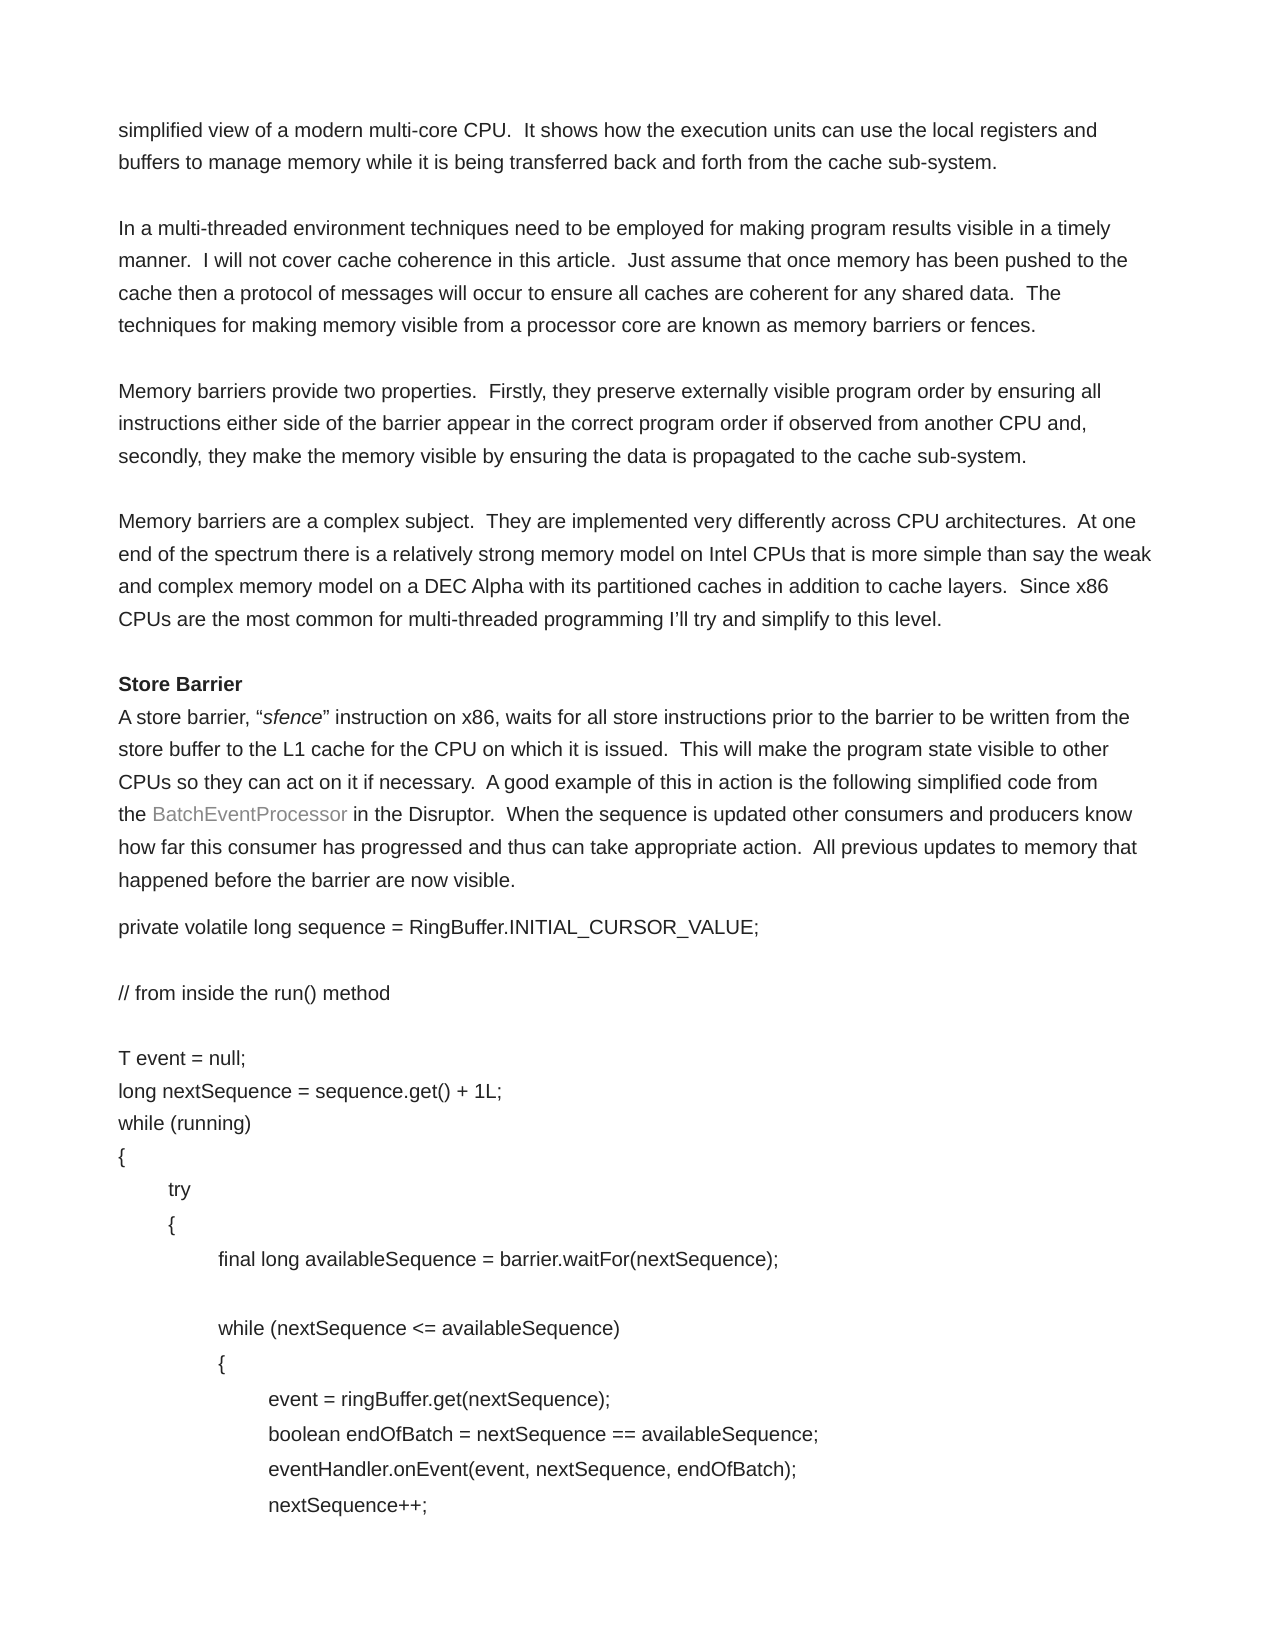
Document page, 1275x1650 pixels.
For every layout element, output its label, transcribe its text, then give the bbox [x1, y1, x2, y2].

text { [118, 1144, 1157, 1168]
text { [118, 1352, 1157, 1377]
text nextSequence++; [118, 1493, 1157, 1518]
text eventHandler.onEvent(event, nextSequence, endOfBatch); [118, 1458, 1157, 1483]
text T event = null; [118, 1046, 1157, 1070]
text long nextSequence = sequence.get() + 1L; [118, 1079, 1157, 1102]
text while (nextSequence <= availableSequence) [118, 1316, 1157, 1341]
text boolean endOfBatch = nextSequence == availableSequence; [118, 1422, 1157, 1448]
text simplified view of a modern multi-core CPU. It shows how the execution units can use the local registers and buffers to manage memory while it is being transferred back and forth from the cache sub-system. In a multi-threaded environment techniques need to be employed for making program results visible in a timely manner. I will not cover cache coherence in this article. Just assume that once memory has been pushed to the cache then a protocol of messages will occur to ensure all caches are coherent for any shared data. The techniques for making memory visible from a processor core are known as memory barriers or fences. Memory barriers provide two properties. Firstly, they preserve externally visible program order by ensuring all instructions either side of the barrier appear in the correct program order if observed from another CPU and, secondly, they make the memory visible by ensuring the data is propagated to the cache sub-system. Memory barriers are a complex subject. They are implemented very differently across CPU architectures. At one end of the spectrum there is a relatively strong memory model on Intel CPUs that is more simple than say the weak and complex memory model on a DEC Alpha with its partitioned caches in addition to cache layers. Since x86 CPUs are the most common for multi-threaded programming I’ll try and simplify to this level. Store Barrier A store barrier, “sfence” instruction on x86, waits for all store instructions prior to the barrier to be written from the store buffer to the L1 cache for the CPU on which it is issued. This will make the program state visible to other CPUs so they can act on it if necessary. A good example of this in action is the following simplified code from the BatchEventProcessor in the Disruptor. When the sequence is updated other consumers and producers know how far this consumer has progressed and thus can take appropriate action. All previous updates to memory that happened before the barrier are now visible. [118, 118, 1157, 891]
text private volatile long sequence = RingBuffer.INITIAL_CURSOR_VALUE; [118, 915, 1157, 938]
text event = ringBuffer.get(nextSequence); [118, 1387, 1157, 1412]
text final long availableSequence = barrier.waitFor(nextSequence); [118, 1248, 1157, 1273]
text // from inside the run() method [118, 981, 1157, 1004]
text while (running) [118, 1112, 1157, 1135]
text { [118, 1212, 1157, 1238]
text try [118, 1177, 1157, 1202]
